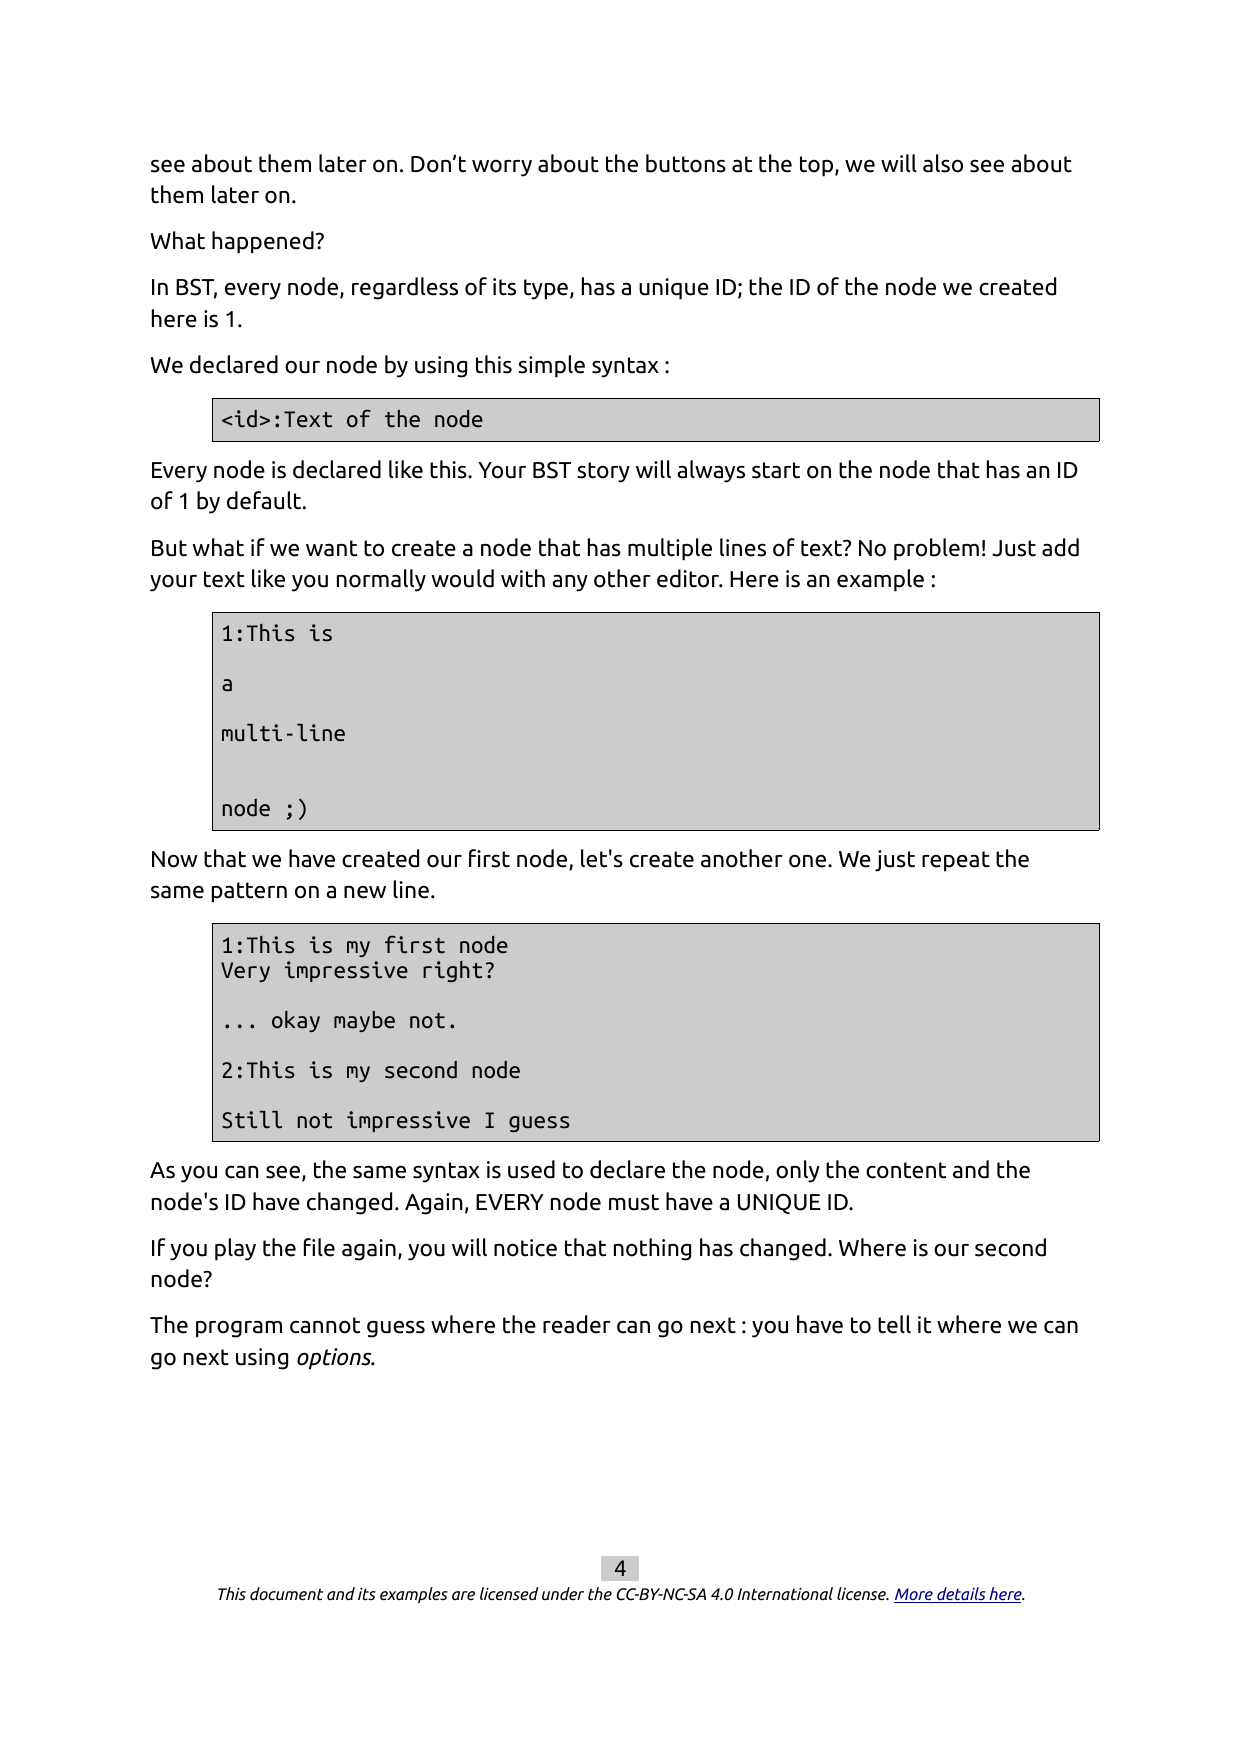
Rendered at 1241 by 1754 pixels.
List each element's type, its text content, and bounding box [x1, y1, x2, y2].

text multi-line [213, 712, 1099, 737]
text see about them later on. Don’t worry about the buttons at the top, we will also see about them later on. [150, 150, 1090, 208]
text As you can see, the same syntax is used to declare the node, only the content and the node's ID have changed. Again, EVERY node must have a UNIQUE ID. [150, 1156, 1090, 1214]
text We declared our node by using this simple syntax : [150, 352, 1090, 378]
text Still not impressive I guess [213, 1098, 1099, 1141]
text But what if we want to create a node that has multiple lines of text? No problem! Just add your text like you normally would with any other editor. Here is an example : [150, 534, 1090, 592]
text node ;) [213, 787, 1099, 830]
text 1:This is [213, 613, 1099, 637]
text 1:This is my first node [213, 924, 1099, 948]
text ... okay maybe not. [213, 998, 1099, 1023]
text a [213, 662, 1099, 687]
text The program cannot guess where the reader can go next : you have to tell it where we can go next using options. [150, 1312, 1090, 1370]
text <id>:Text of the node [213, 399, 1099, 441]
text Every node is declared like this. Your BST story will always start on the node that has an ID of 1 by default. [150, 456, 1090, 514]
text 2:This is my second node [213, 1048, 1099, 1073]
text In BST, every node, regardless of its type, has a unique ID; the ID of the node we created here is 1. [150, 274, 1090, 332]
text Now that we have created our first node, let's create another one. We just repeat the same pattern on a new line. [150, 845, 1090, 903]
text What happened? [150, 228, 1090, 254]
text Very impressive right? [213, 948, 1099, 973]
text If you play the file again, you will notice that nothing has changed. Where is our second node? [150, 1234, 1090, 1292]
